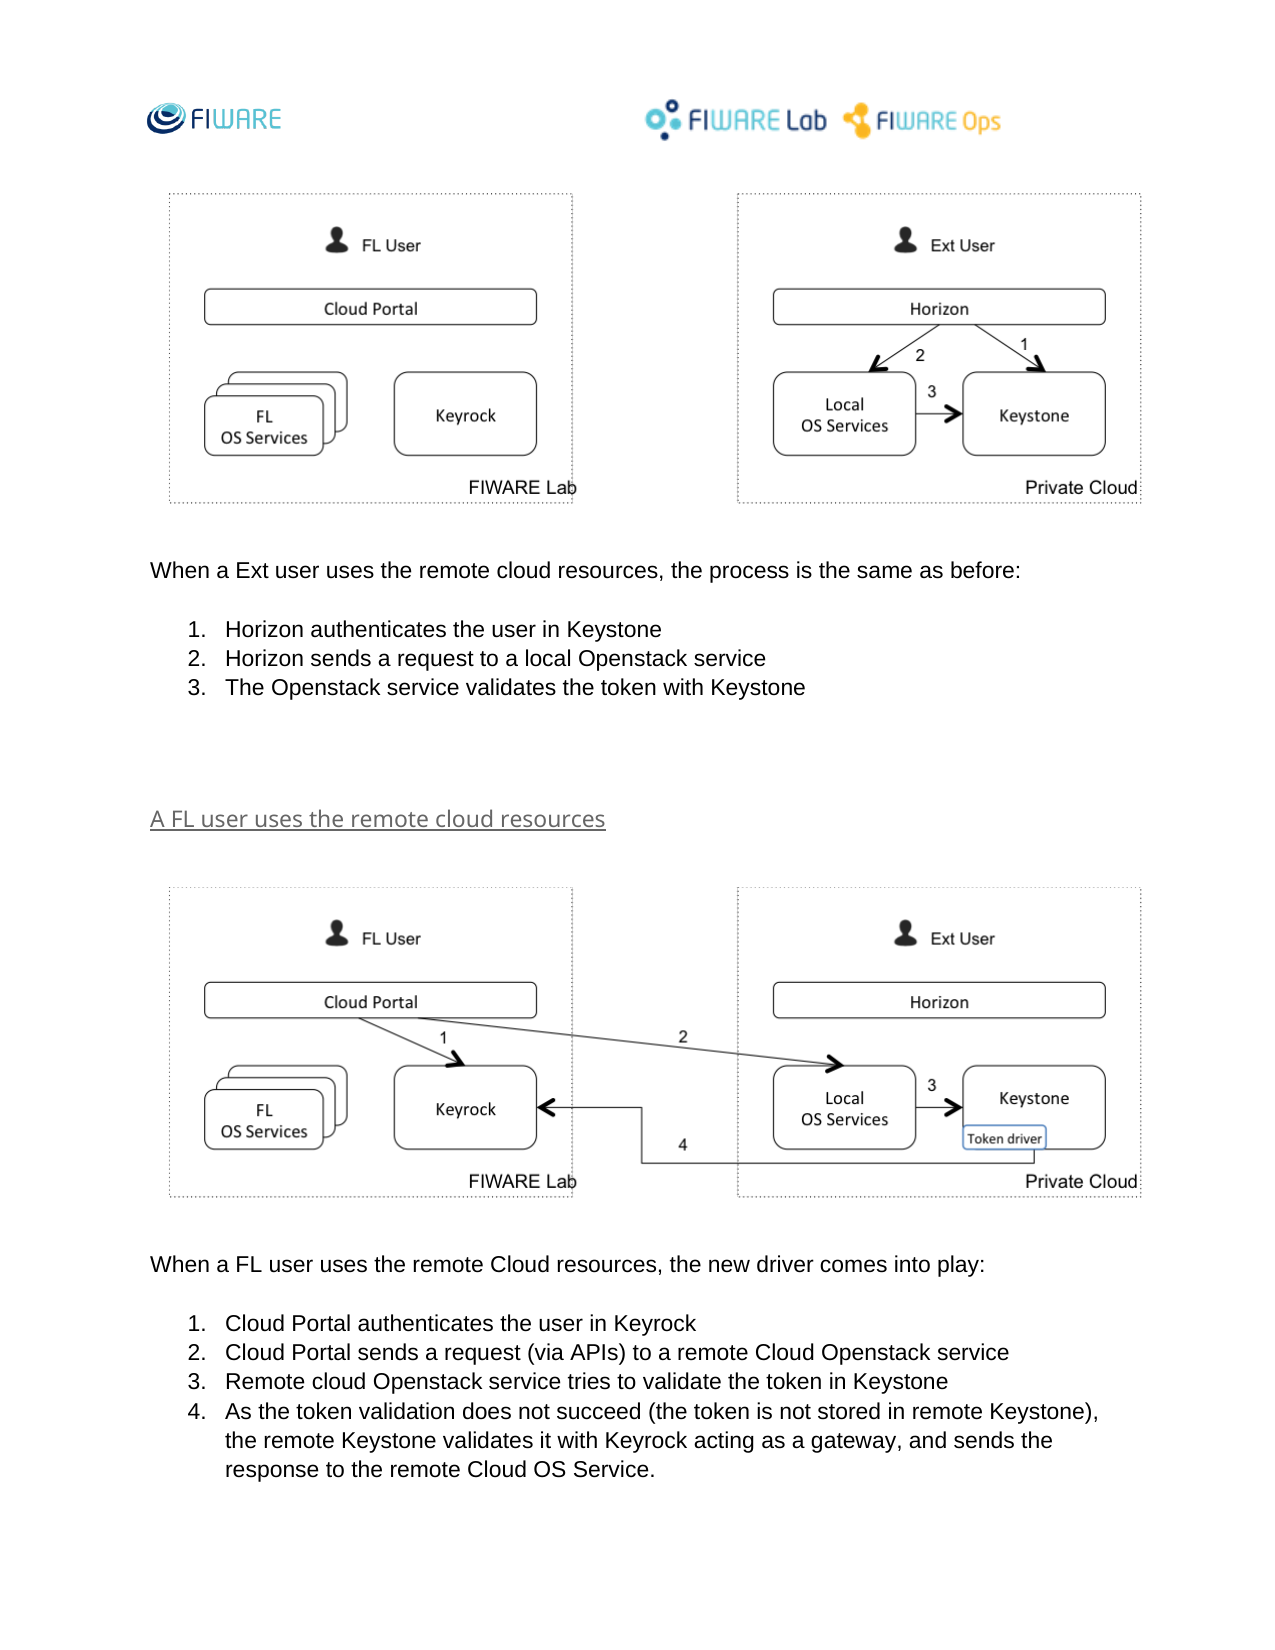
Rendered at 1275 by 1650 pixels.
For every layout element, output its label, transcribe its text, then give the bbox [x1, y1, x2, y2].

list Horizon sends a request to a local Openstack service [187, 646, 1125, 671]
text When a FL user uses the remote Cloud resources, the new driver comes into play: [150, 1251, 1125, 1277]
list Cloud Portal authenticates the user in Keyrock [187, 1310, 1125, 1336]
picture [634, 87, 1007, 149]
subtitle A FL user uses the remote cloud resources [150, 803, 1125, 834]
list The Openstack service validates the token with Keystone [187, 675, 1125, 701]
list As the token validation does not succeed (the token is not stored in remote Keystone), the remote Keystone validates it with Keyrock acting as a gateway, and sends the response to the remote Cloud OS Service. [187, 1398, 1125, 1483]
text When a Ext user uses the remote cloud resources, the process is the same as before: [150, 557, 1125, 583]
list Horizon authenticates the user in Keystone [187, 616, 1125, 642]
picture [168, 887, 1144, 1200]
picture [168, 193, 1144, 506]
picture [143, 98, 286, 138]
list Cloud Portal sends a request (via APIs) to a remote Cloud Openstack service [187, 1339, 1125, 1365]
list Remote cloud Openstack service tries to validate the token in Keystone [187, 1369, 1125, 1394]
